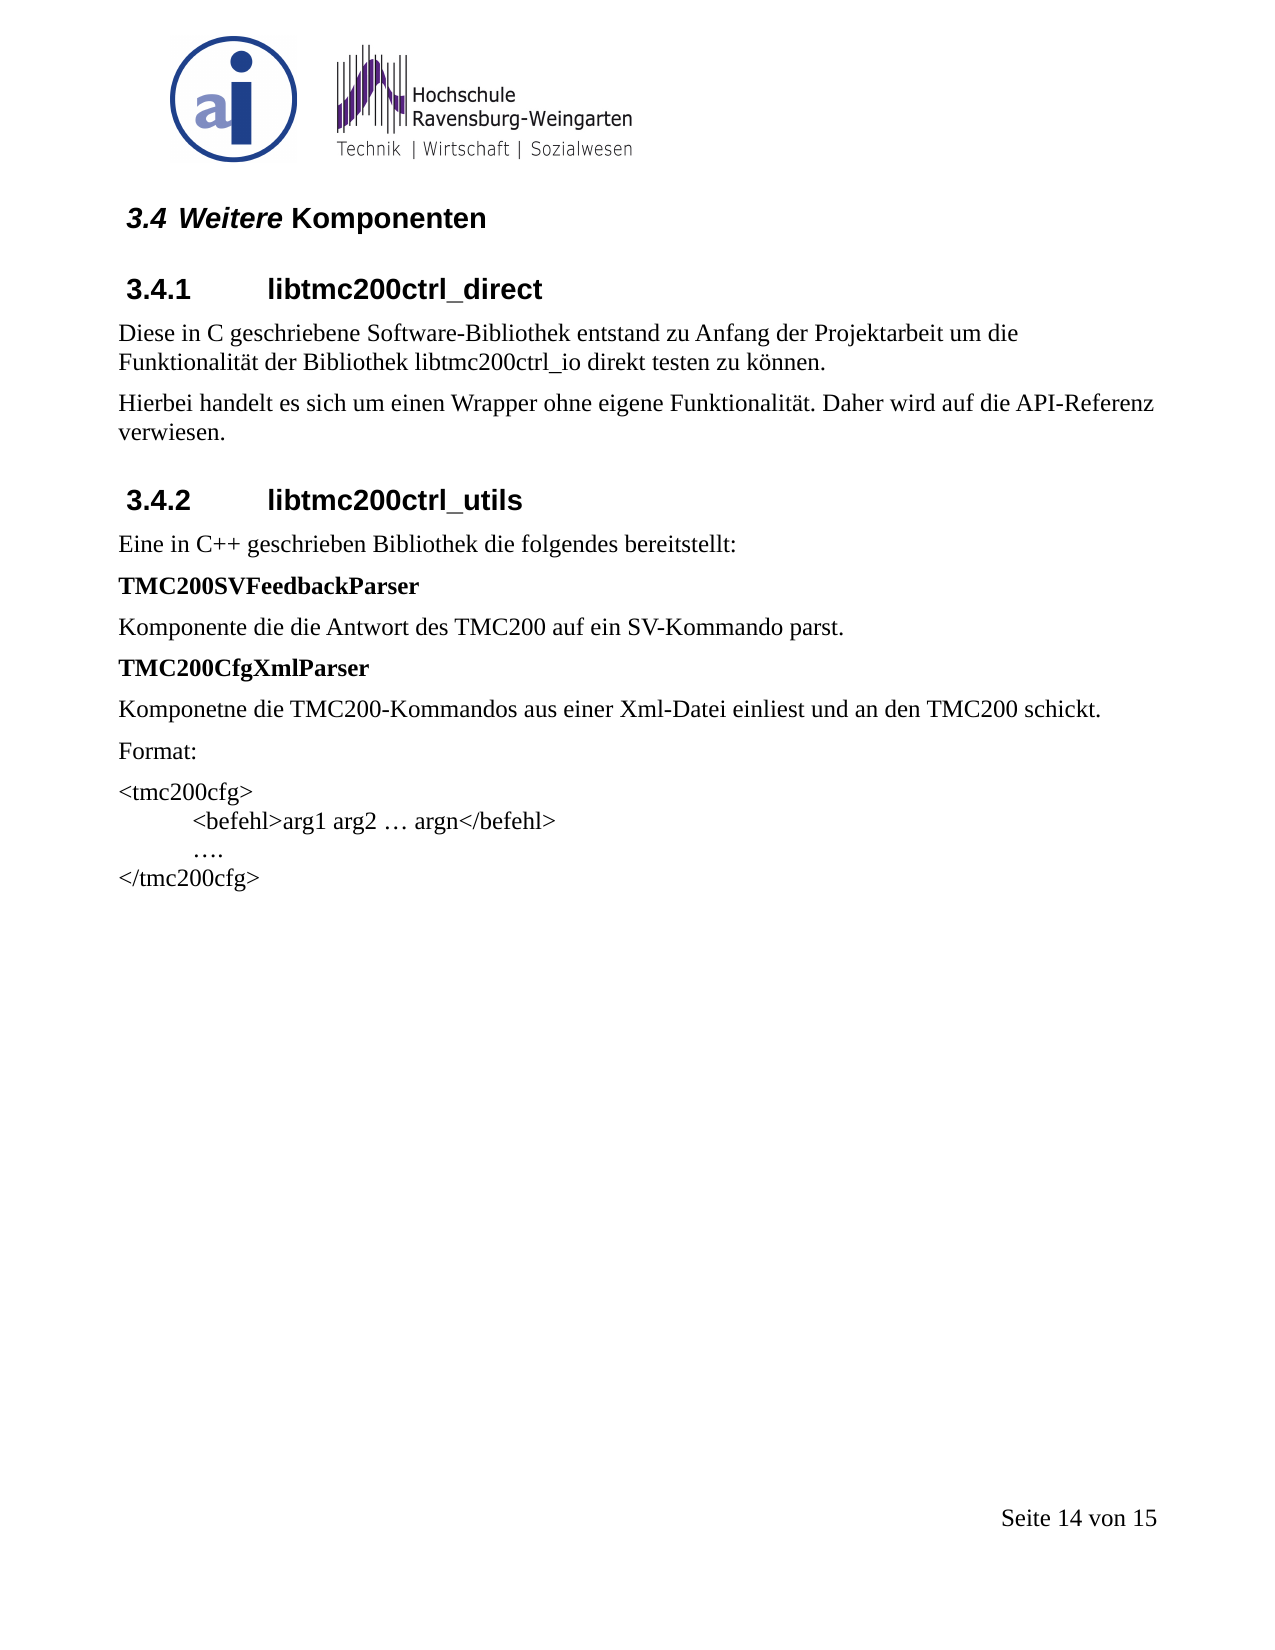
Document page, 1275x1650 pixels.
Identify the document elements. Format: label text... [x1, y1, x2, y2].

text <befehl>arg1 arg2 … argn</befehl> [118, 806, 1157, 834]
text TMC200SVFeedbackParser [118, 571, 1157, 599]
text Hierbei handelt es sich um einen Wrapper ohne eigene Funktionalität. Daher wird auf die API-Referenz verwiesen. [118, 388, 1157, 446]
text <tmc200cfg> [118, 777, 1157, 806]
subtitle Weitere Komponenten [118, 201, 1157, 235]
subtitle libtmc200ctrl_direct [118, 272, 1157, 306]
picture [333, 43, 634, 160]
text </tmc200cfg> [118, 863, 1157, 892]
text …. [118, 834, 1157, 863]
text Eine in C++ geschrieben Bibliothek die folgendes bereitstellt: [118, 529, 1157, 558]
text Format: [118, 736, 1157, 764]
text TMC200CfgXmlParser [118, 653, 1157, 682]
subtitle libtmc200ctrl_utils [118, 483, 1157, 517]
text Komponente die die Antwort des TMC200 auf ein SV-Kommando parst. [118, 612, 1157, 641]
text Komponetne die TMC200-Kommandos aus einer Xml-Datei einliest und an den TMC200 schickt. [118, 694, 1157, 723]
text Diese in C geschriebene Software-Bibliothek entstand zu Anfang der Projektarbeit um die Funktionalität der Bibliothek libtmc200ctrl_io direkt testen zu können. [118, 318, 1157, 376]
picture [169, 35, 298, 163]
